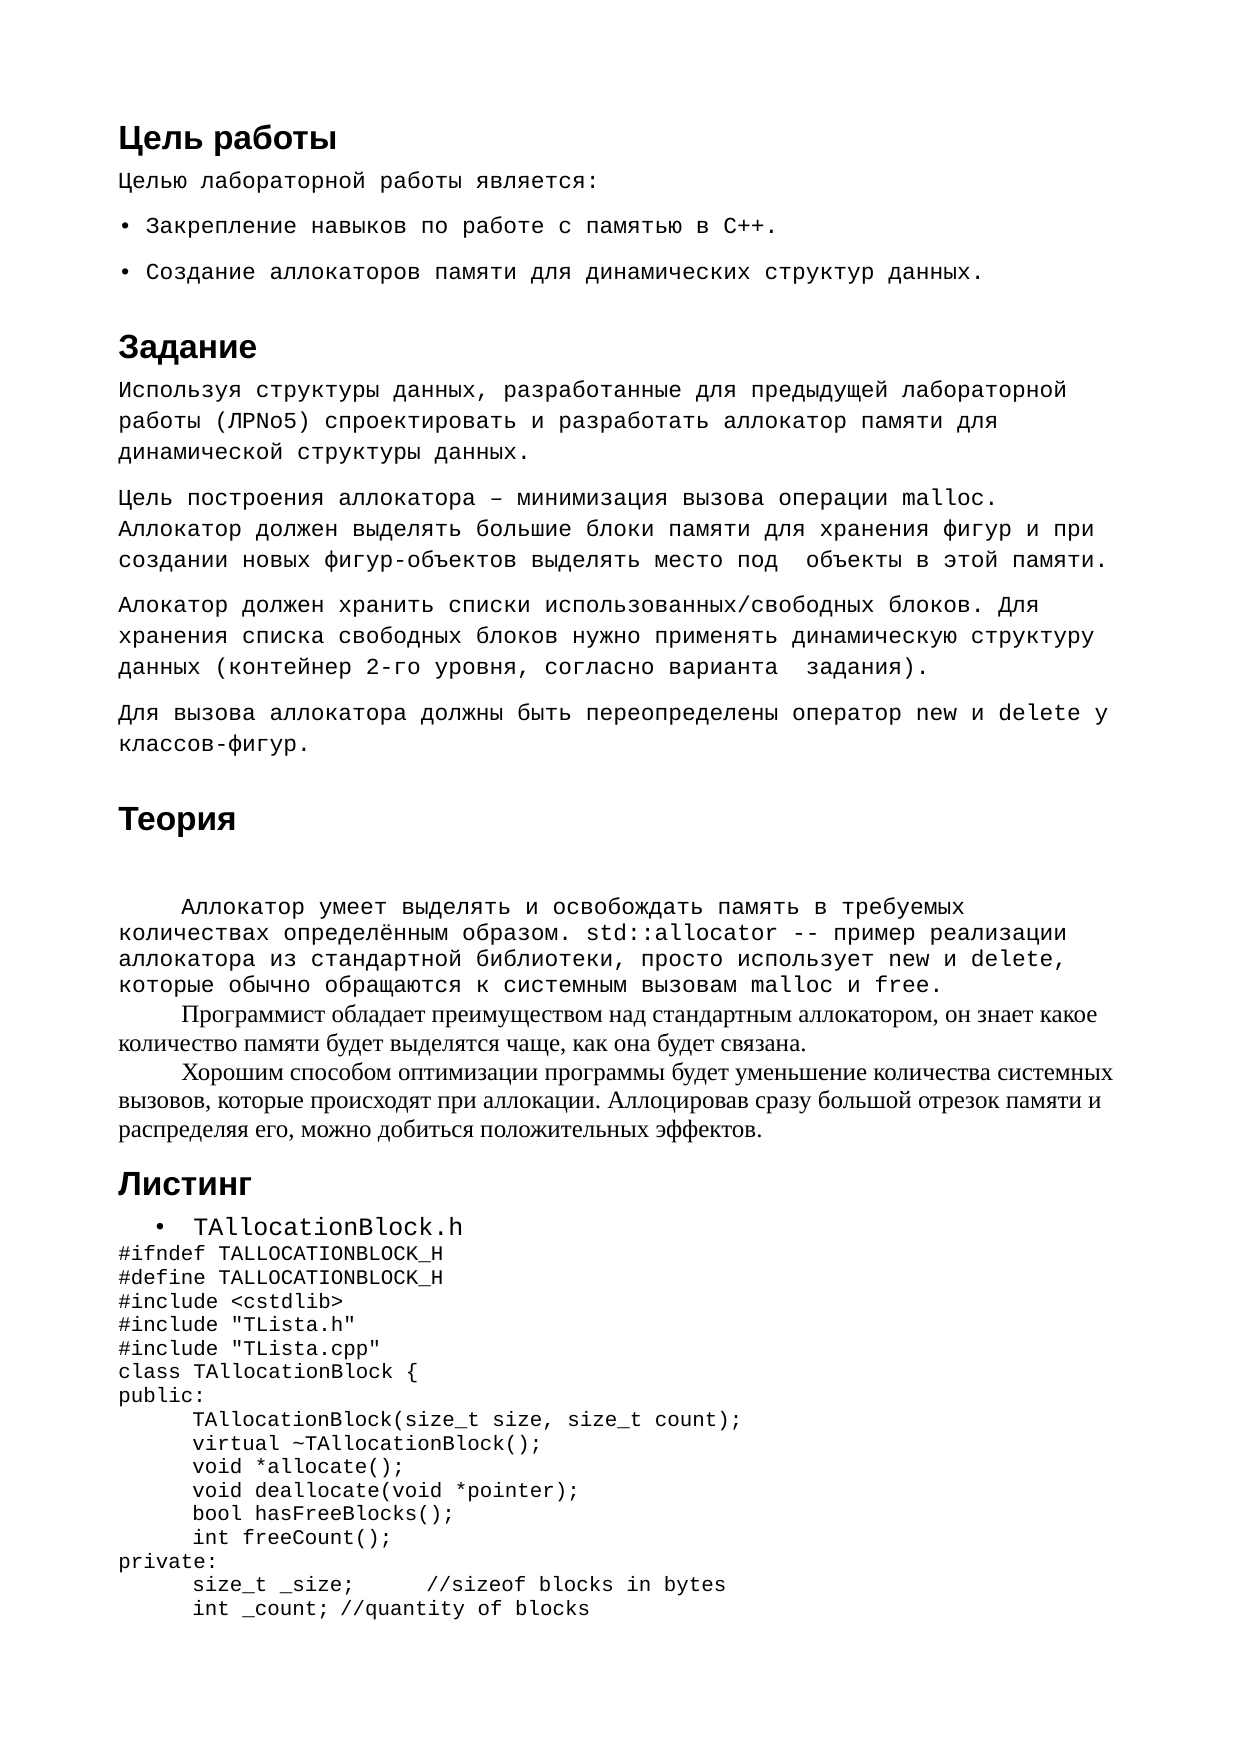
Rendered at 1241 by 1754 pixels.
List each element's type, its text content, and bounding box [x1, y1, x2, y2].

text int freeCount(); [118, 1527, 1122, 1551]
text Используя структуры данных, разработанные для предыдущей лабораторной работы (ЛРNo5) спроектировать и разработать аллокатор памяти для динамической структуры данных. [118, 378, 1122, 466]
text #include "TLista.cpp" [118, 1338, 1122, 1362]
text Для вызова аллокатора должны быть переопределены оператор new и delete у классов-фигур. [118, 701, 1122, 758]
text #include "TLista.h" [118, 1314, 1122, 1338]
text int _count; //quantity of blocks [118, 1598, 1122, 1622]
text void *allocate(); [118, 1456, 1122, 1480]
text Целью лабораторной работы является: [118, 169, 1122, 195]
text Цель построения аллокатора – минимизация вызова операции malloc. Аллокатор должен выделять большие блоки памяти для хранения фигур и при создании новых фигур-объектов выделять место под объекты в этой памяти. [118, 486, 1122, 574]
text • Закрепление навыков по работе с памятью в C++. [118, 215, 1122, 241]
text public: [118, 1385, 1122, 1409]
text class TAllocationBlock { [118, 1362, 1122, 1385]
subtitle Теория [118, 799, 1122, 837]
text • Создание аллокаторов памяти для динамических структур данных. [118, 261, 1122, 286]
subtitle Задание [118, 327, 1122, 366]
text void deallocate(void *pointer); [118, 1480, 1122, 1503]
text size_t _size; //sizeof blocks in bytes [118, 1574, 1122, 1598]
text Хорошим способом оптимизации программы будет уменьшение количества системных вызовов, которые происходят при аллокации. Аллоцировав сразу большой отрезок памяти и распределяя его, можно добиться положительных эффектов. [118, 1057, 1122, 1143]
text bool hasFreeBlocks(); [118, 1503, 1122, 1527]
text TAllocationBlock(size_t size, size_t count); [118, 1409, 1122, 1432]
subtitle Цель работы [118, 118, 1122, 157]
text #define TALLOCATIONBLOCK_H [118, 1267, 1122, 1291]
text #include <cstdlib> [118, 1291, 1122, 1314]
text Программист обладает преимуществом над стандартным аллокатором, он знает какое количество памяти будет выделятся чаще, как она будет связана. [118, 999, 1122, 1057]
text Аллокатор умеет выделять и освобождать память в требуемых количествах определённым образом. std::allocator -- пример реализации аллокатора из стандартной библиотеки, просто использует new и delete, которые обычно обращаются к системным вызовам malloc и free. [118, 896, 1122, 999]
subtitle Листинг [118, 1164, 1122, 1202]
text #ifndef TALLOCATIONBLOCK_H [118, 1243, 1122, 1267]
text virtual ~TAllocationBlock(); [118, 1432, 1122, 1456]
list TAllocationBlock.h [156, 1215, 1122, 1243]
text Алокатор должен хранить списки использованных/свободных блоков. Для хранения списка свободных блоков нужно применять динамическую структуру данных (контейнер 2-го уровня, согласно варианта задания). [118, 593, 1122, 682]
text private: [118, 1551, 1122, 1574]
